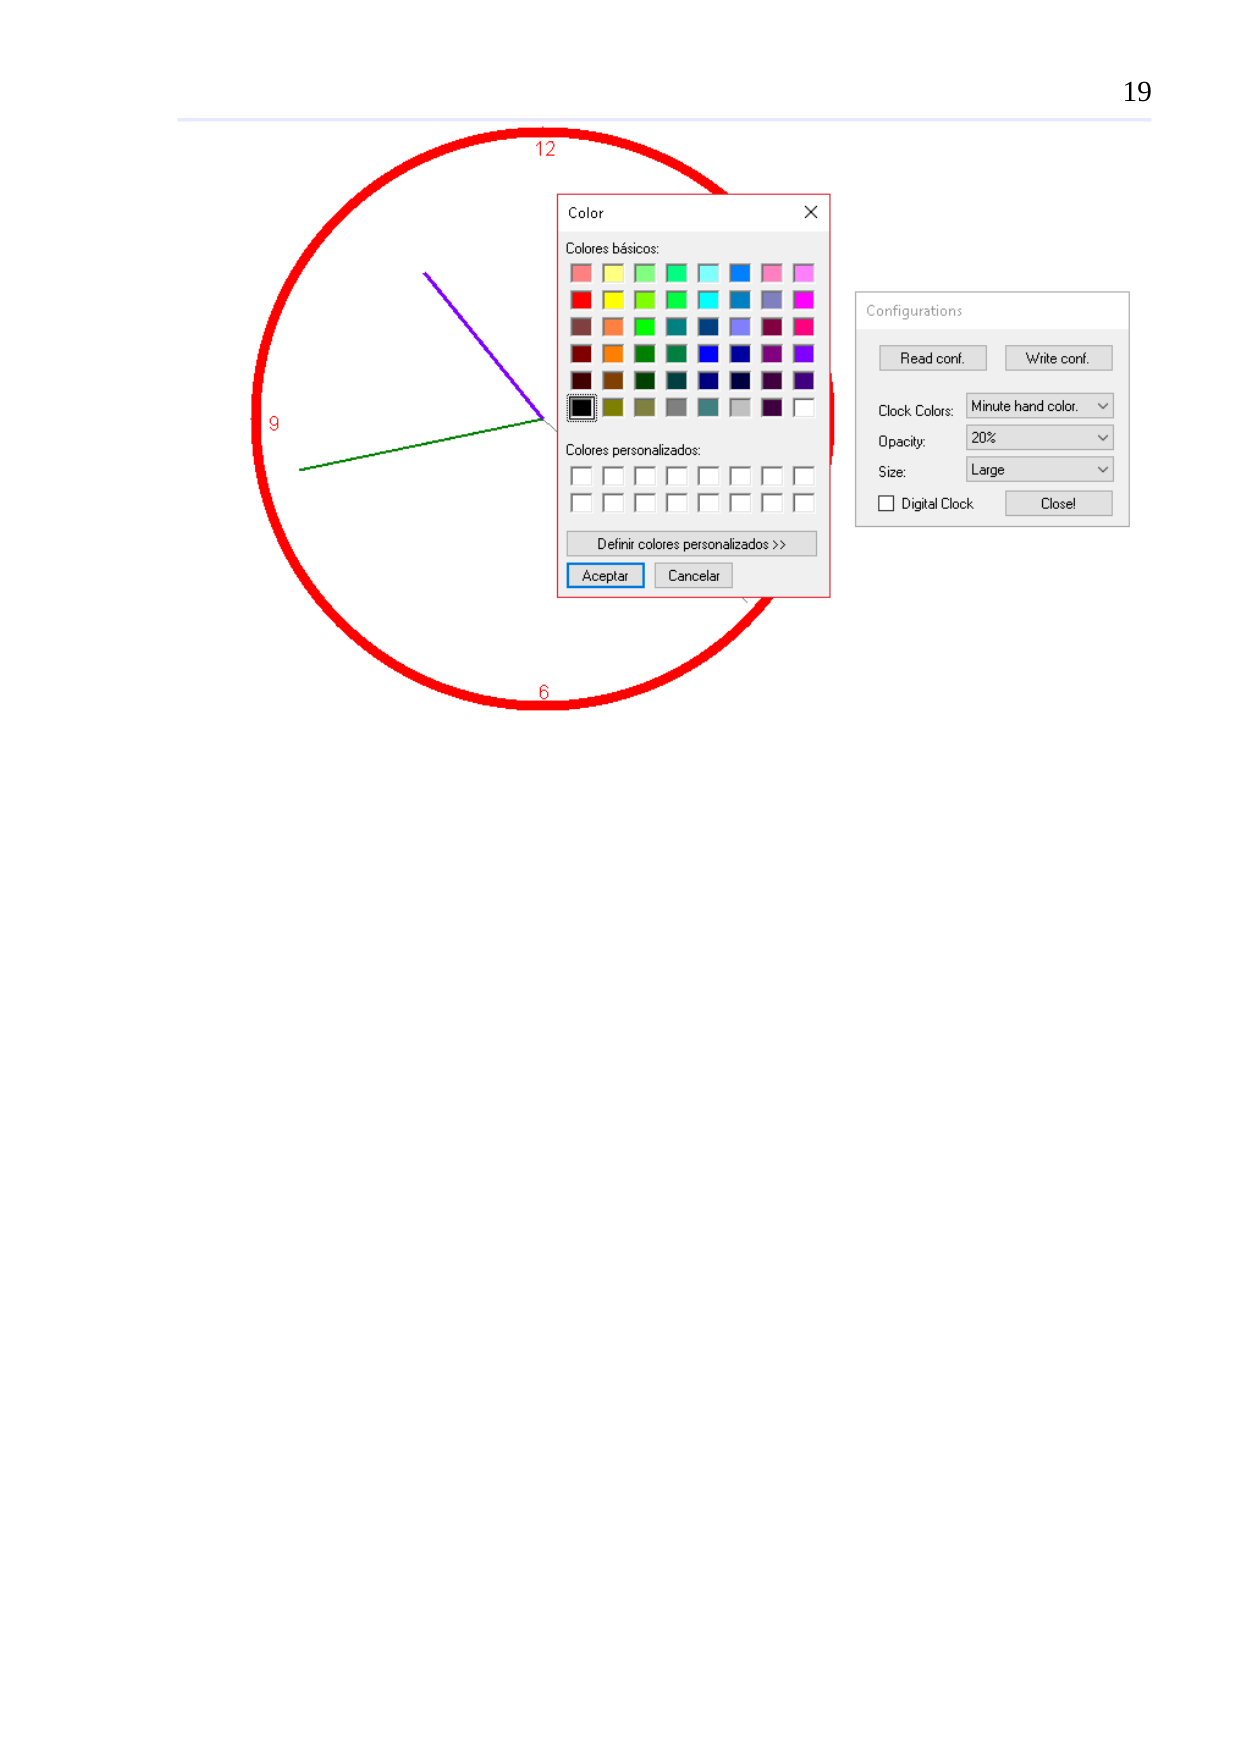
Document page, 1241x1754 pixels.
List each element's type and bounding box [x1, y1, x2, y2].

picture [177, 118, 1152, 730]
